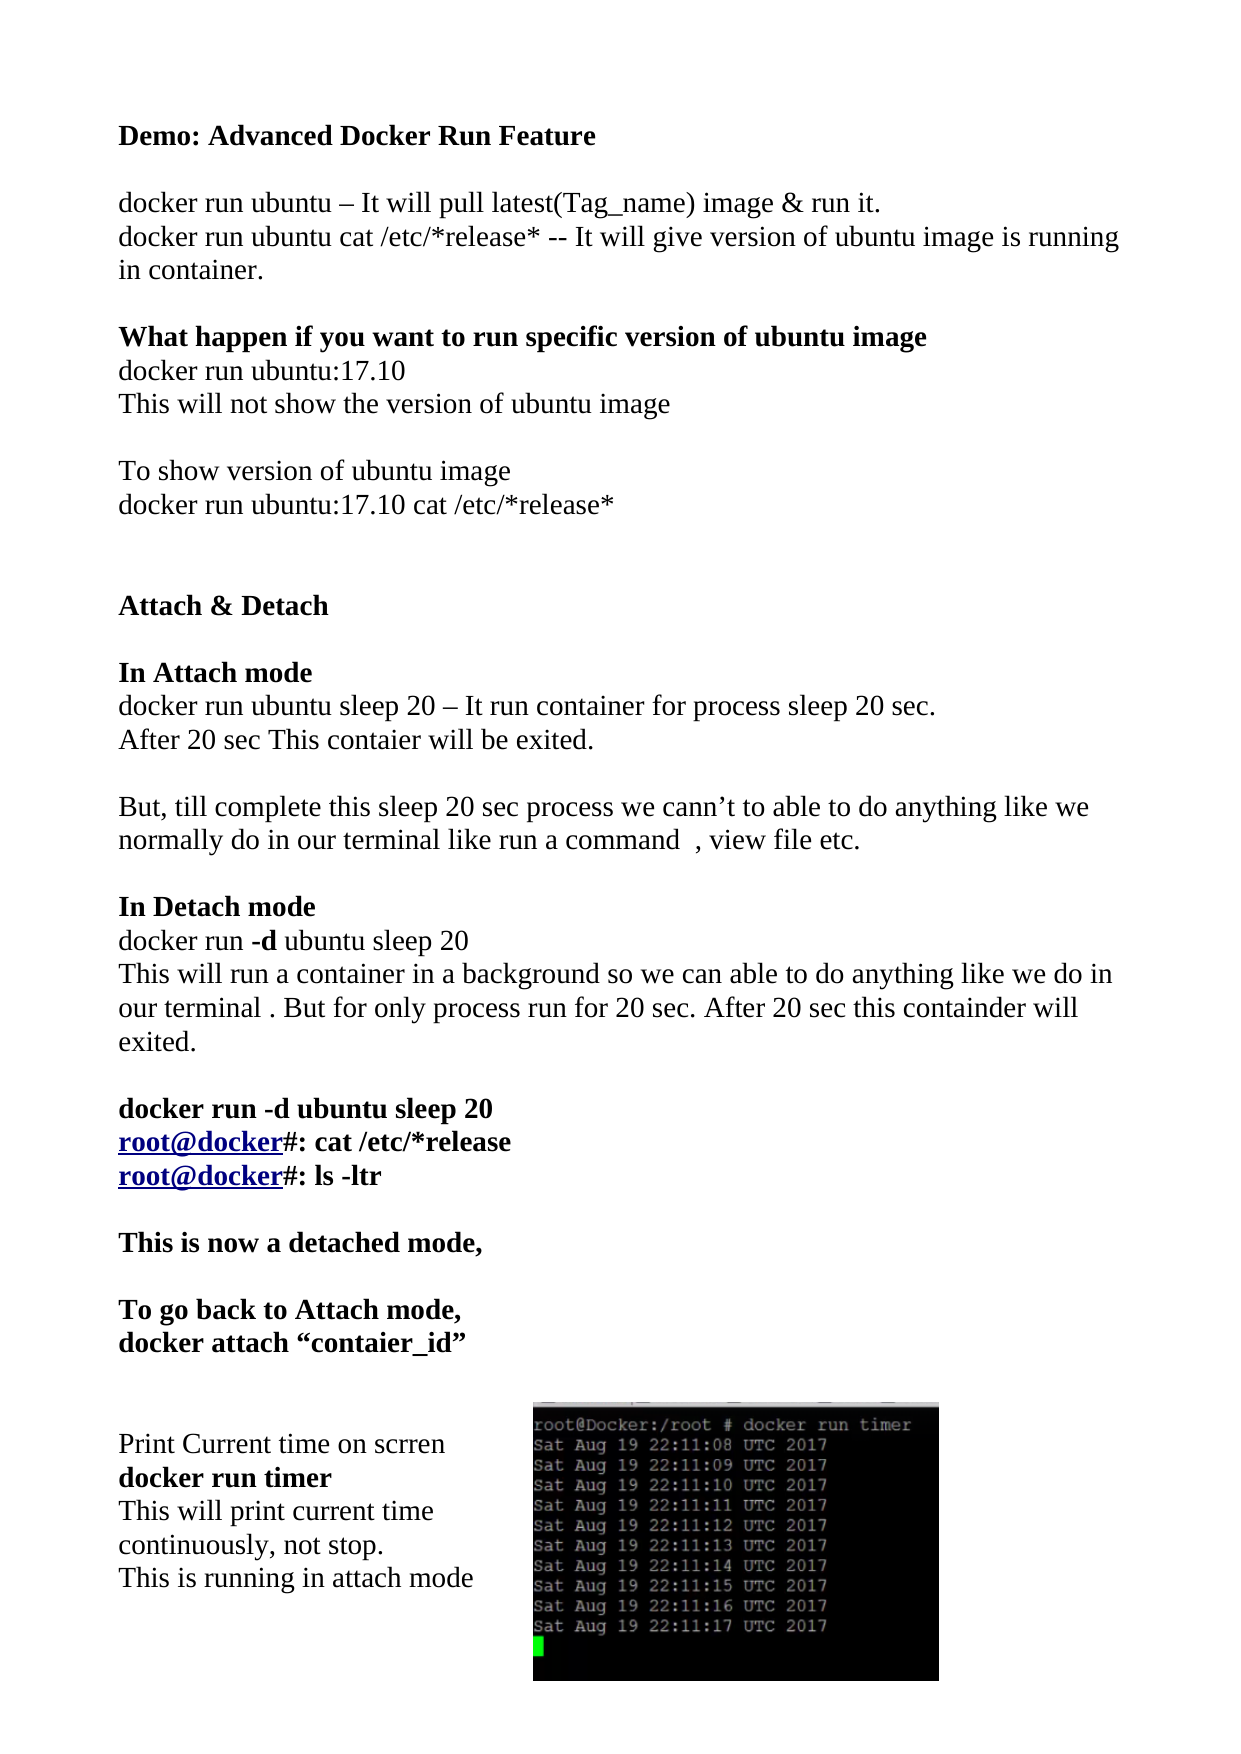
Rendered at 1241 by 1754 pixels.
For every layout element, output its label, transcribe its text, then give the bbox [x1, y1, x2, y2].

text docker run ubuntu:17.10 [118, 353, 1122, 386]
text docker run ubuntu – It will pull latest(Tag_name) image & run it. [118, 185, 1122, 219]
text This will print current time continuously, not stop. [118, 1493, 533, 1560]
text Attach & Detach [118, 588, 1122, 621]
text In Attach mode [118, 655, 1122, 688]
text docker run -d ubuntu sleep 20 [118, 923, 1122, 957]
text root@docker#: ls -ltr [118, 1158, 1122, 1191]
text This will not show the version of ubuntu image [118, 386, 1122, 420]
text docker run -d ubuntu sleep 20 [118, 1091, 1122, 1124]
text Demo: Advanced Docker Run Feature [118, 118, 1122, 152]
text To show version of ubuntu image [118, 453, 1122, 487]
text Print Current time on scrren [118, 1426, 533, 1460]
text docker run ubuntu cat /etc/*release* -- It will give version of ubuntu image is running in container. [118, 219, 1122, 286]
text This is running in attach mode [118, 1560, 533, 1594]
text [534, 1460, 1122, 1493]
text In Detach mode [118, 889, 1122, 923]
text docker run ubuntu:17.10 cat /etc/*release* [118, 487, 1122, 521]
text To go back to Attach mode, [118, 1292, 1122, 1326]
text root@docker#: cat /etc/*release [118, 1124, 1122, 1158]
text After 20 sec This contaier will be exited. [118, 722, 1122, 755]
text [534, 1560, 1122, 1594]
text docker attach “contaier_id” [118, 1326, 1122, 1359]
text This will run a container in a background so we can able to do anything like we do in our terminal . But for only process run for 20 sec. After 20 sec this containder will exited. [118, 957, 1122, 1057]
text docker run timer [118, 1460, 533, 1493]
text [534, 1426, 1122, 1460]
text But, till complete this sleep 20 sec process we cann’t to able to do anything like we normally do in our terminal like run a command , view file etc. [118, 789, 1122, 856]
text What happen if you want to run specific version of ubuntu image [118, 319, 1122, 353]
text [534, 1493, 1122, 1560]
text This is now a detached mode, [118, 1225, 1122, 1258]
text docker run ubuntu sleep 20 – It run container for process sleep 20 sec. [118, 688, 1122, 722]
